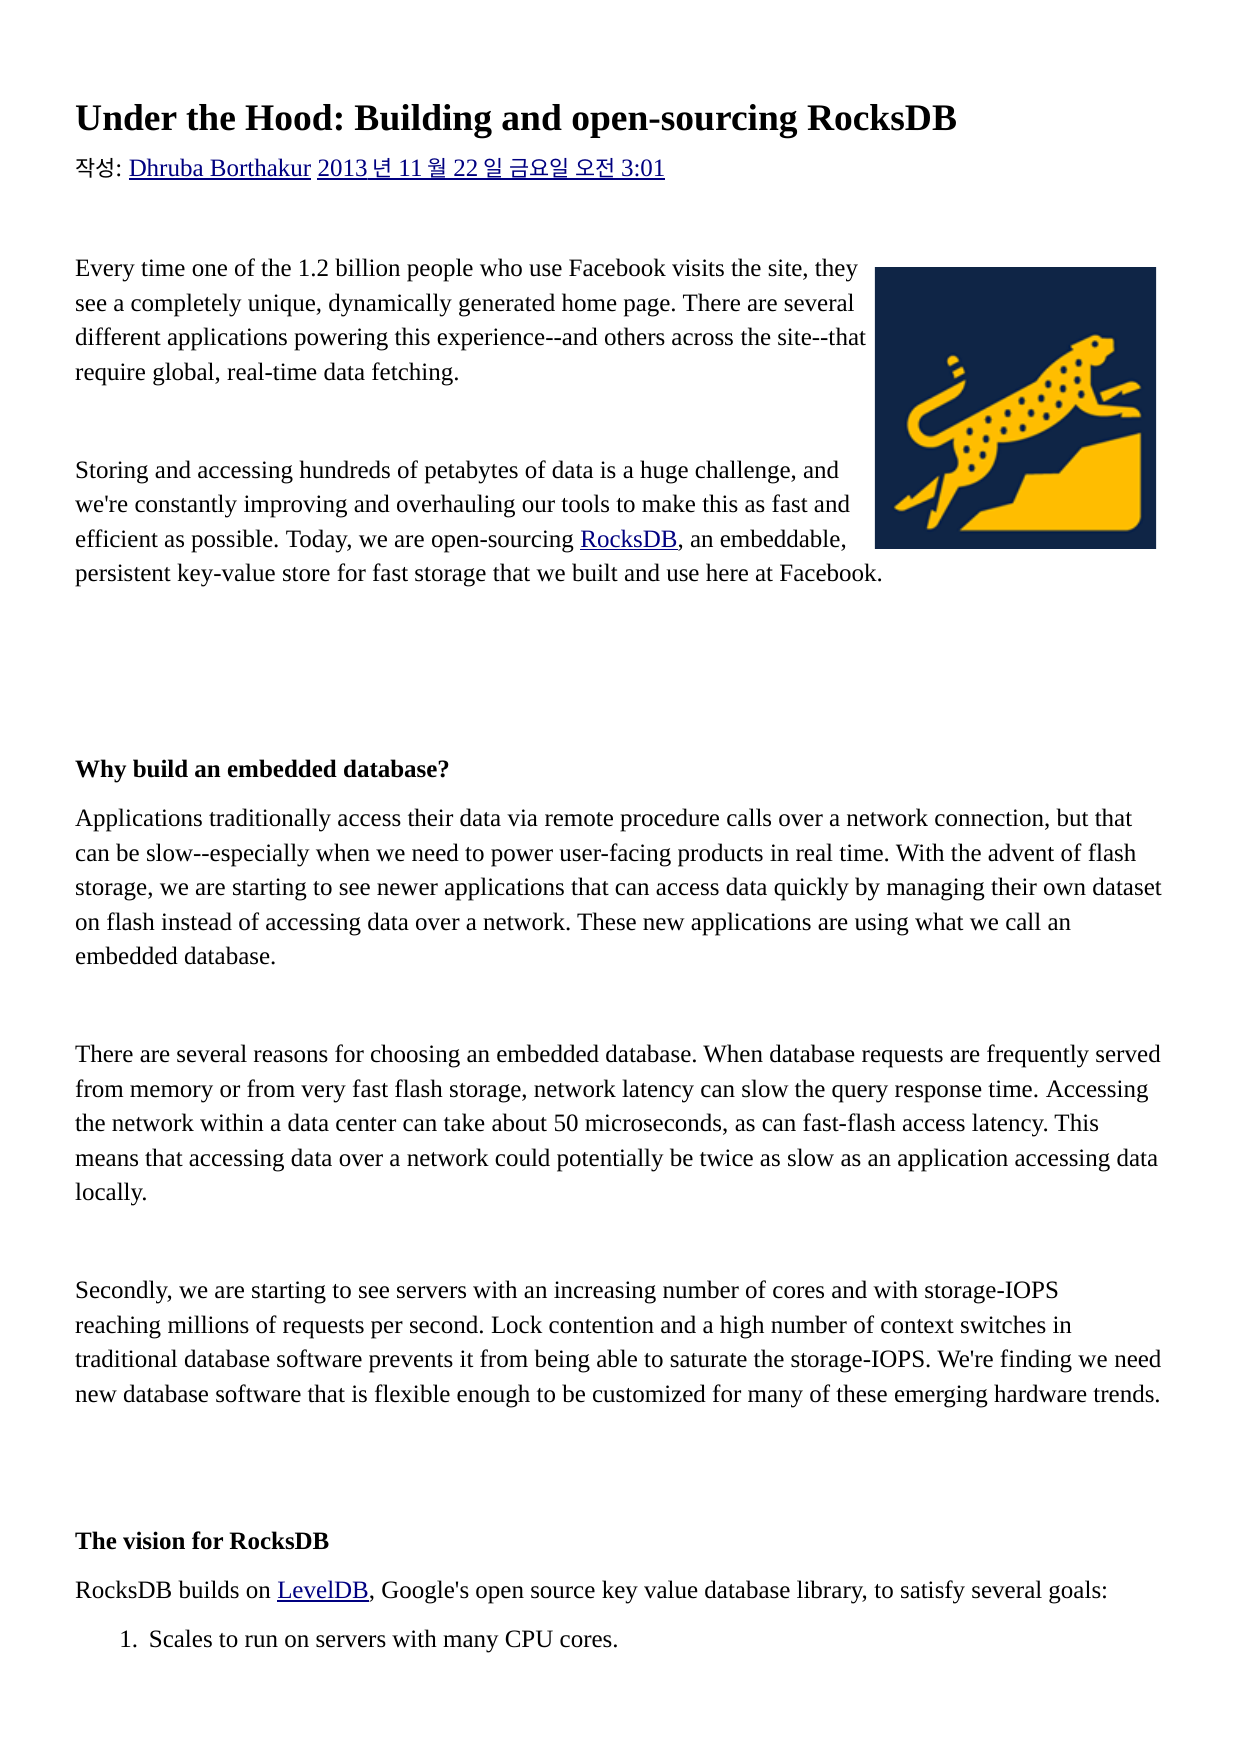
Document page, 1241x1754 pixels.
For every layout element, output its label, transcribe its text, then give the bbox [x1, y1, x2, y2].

text Every time one of the 1.2 billion people who use Facebook visits the site, they see a completely unique, dynamically generated home page. There are several different applications powering this experience--and others across the site--that require global, real-time data fetching. [75, 253, 1165, 385]
text There are several reasons for choosing an embedded database. When database requests are frequently served from memory or from very fast flash storage, network latency can slow the query response time. Accessing the network within a data center can take about 50 microseconds, as can fast-flash access latency. This means that accessing data over a network could potentially be twice as slow as an application accessing data locally. [75, 1039, 1165, 1206]
subtitle Under the Hood: Building and open-sourcing RocksDB [75, 96, 1165, 139]
picture [874, 267, 1157, 549]
text The vision for RocksDB [75, 1526, 1165, 1555]
list Scales to run on servers with many CPU cores. [119, 1624, 1165, 1653]
text Applications traditionally access their data via remote procedure calls over a network connection, but that can be slow--especially when we need to power user-facing products in real time. With the advent of flash storage, we are starting to see newer applications that can access data quickly by managing their own dataset on flash instead of accessing data over a network. These new applications are using what we call an embedded database. [75, 803, 1165, 970]
text Why build an embedded database? [75, 754, 1165, 783]
text RocksDB builds on LevelDB, Google's open source key value database library, to satisfy several goals: [75, 1575, 1165, 1604]
text Secondly, we are starting to see servers with an increasing number of cores and with storage-IOPS reaching millions of requests per second. Lock contention and a high number of context switches in traditional database software prevents it from being able to saturate the storage-IOPS. We're finding we need new database software that is flexible enough to be customized for many of these emerging hardware trends. [75, 1276, 1165, 1408]
text Storing and accessing hundreds of petabytes of data is a huge challenge, and we're constantly improving and overhauling our tools to make this as fast and efficient as possible. Today, we are open-sourcing RocksDB, an embeddable, persistent key-value store for fast storage that we built and use here at Facebook. [75, 455, 1165, 587]
text 작성: Dhruba Borthakur 2013년 11월 22일 금요일 오전 3:01 [75, 151, 1165, 183]
